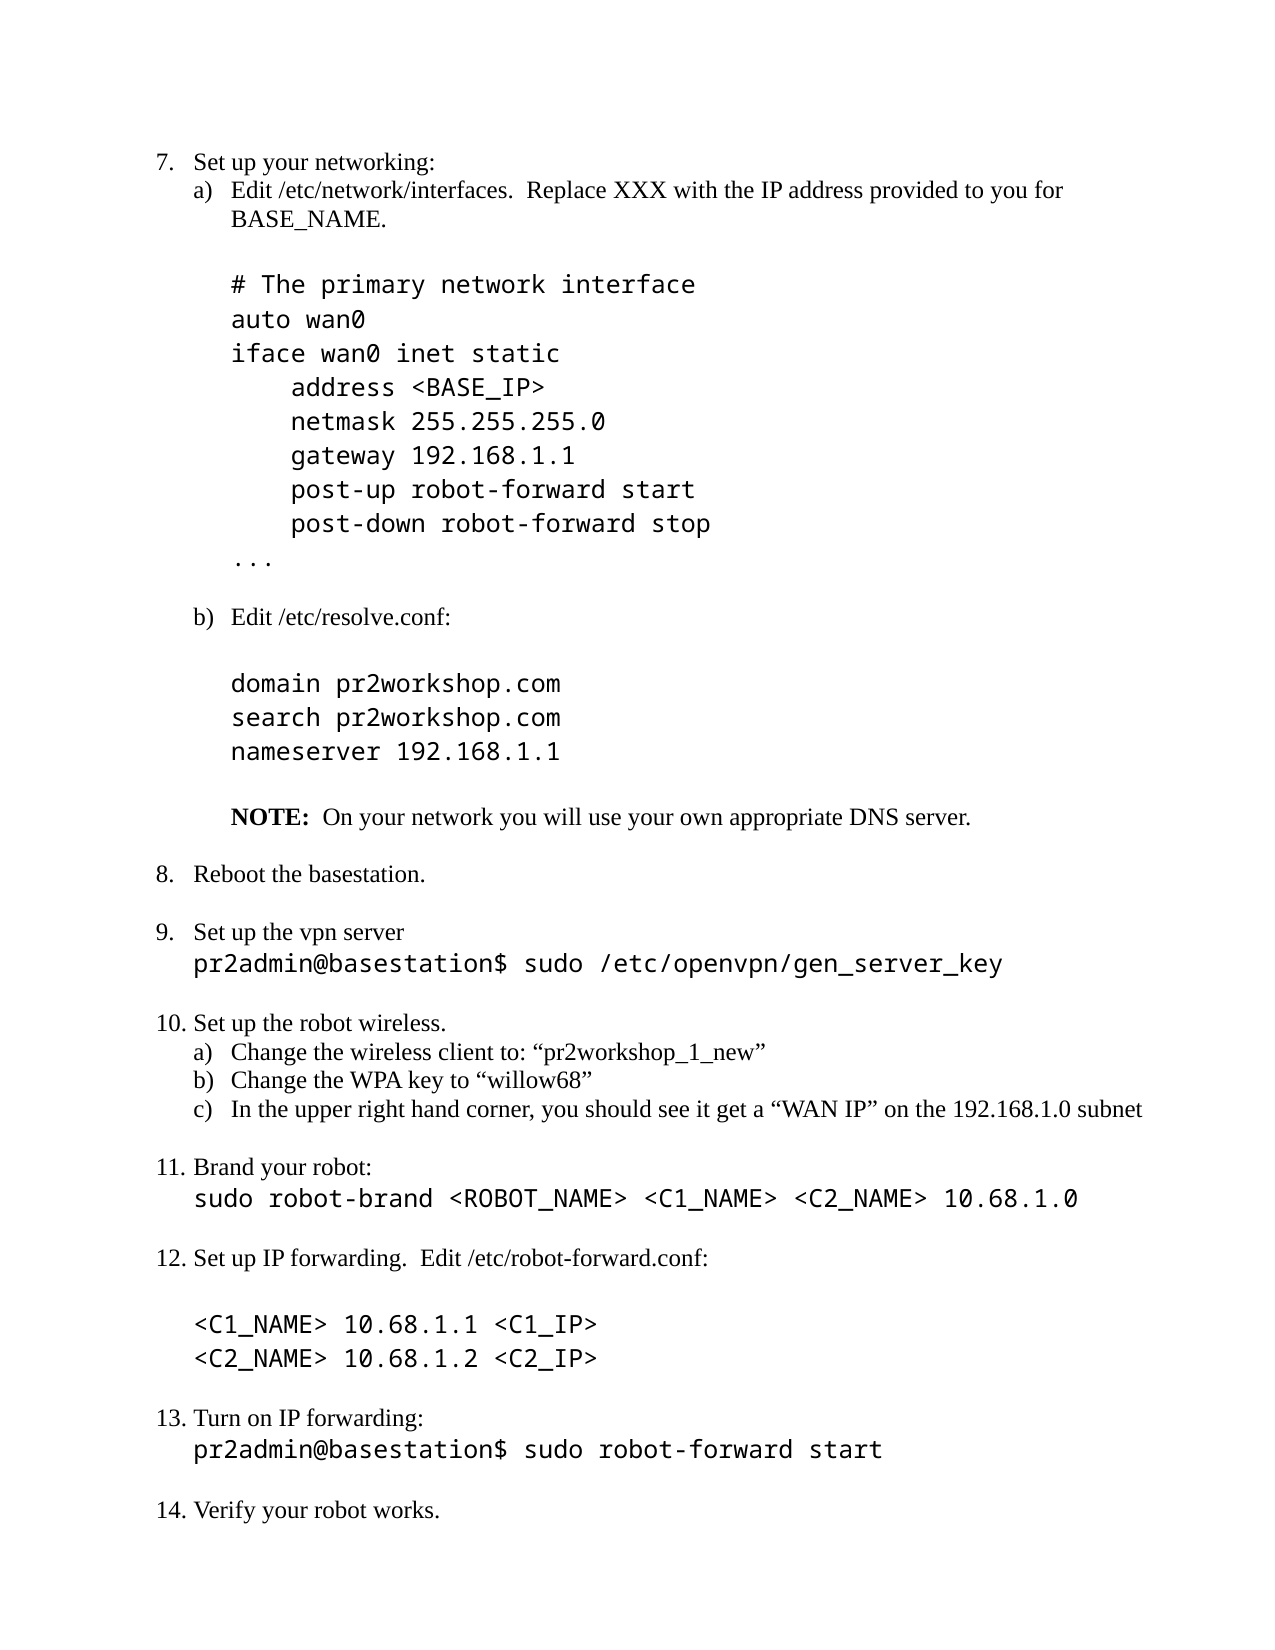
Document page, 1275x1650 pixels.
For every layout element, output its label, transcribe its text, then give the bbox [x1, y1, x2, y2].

list Set up the vpn server pr2admin@basestation$ sudo /etc/openvpn/gen_server_key [156, 917, 1157, 979]
list Set up your networking: [156, 147, 1157, 176]
list nameserver 192.168.1.1 NOTE: On your network you will use your own appropriate DNS server. [193, 733, 1157, 859]
list Change the wireless client to: “pr2workshop_1_new” [193, 1037, 1157, 1066]
list Set up the robot wireless. [156, 1008, 1157, 1037]
list pr2admin@basestation$ sudo robot-forward start [156, 1432, 1157, 1495]
list Change the WPA key to “willow68” [193, 1066, 1157, 1094]
list Edit /etc/resolve.conf: domain pr2workshop.com [193, 602, 1157, 699]
list search pr2workshop.com [193, 699, 1157, 733]
list Turn on IP forwarding: [156, 1403, 1157, 1432]
list Edit /etc/network/interfaces. Replace XXX with the IP address provided to you for BASE_NAME. # The primary network interface auto wan0 iface wan0 inet static address <BASE_IP> netmask 255.255.255.0 gateway 192.168.1.1 post-up robot-forward start post-down robot-forward stop ... [193, 176, 1157, 602]
list Brand your robot: sudo robot-brand <ROBOT_NAME> <C1_NAME> <C2_NAME> 10.68.1.0 [156, 1152, 1157, 1243]
list Verify your robot works. [156, 1495, 1157, 1523]
list Reboot the basestation. [156, 859, 1157, 917]
list In the upper right hand corner, you should see it get a “WAN IP” on the 192.168.1.0 subnet [193, 1094, 1157, 1152]
list Set up IP forwarding. Edit /etc/robot-forward.conf: <C1_NAME> 10.68.1.1 <C1_IP> <C2_NAME> 10.68.1.2 <C2_IP> [156, 1243, 1157, 1403]
